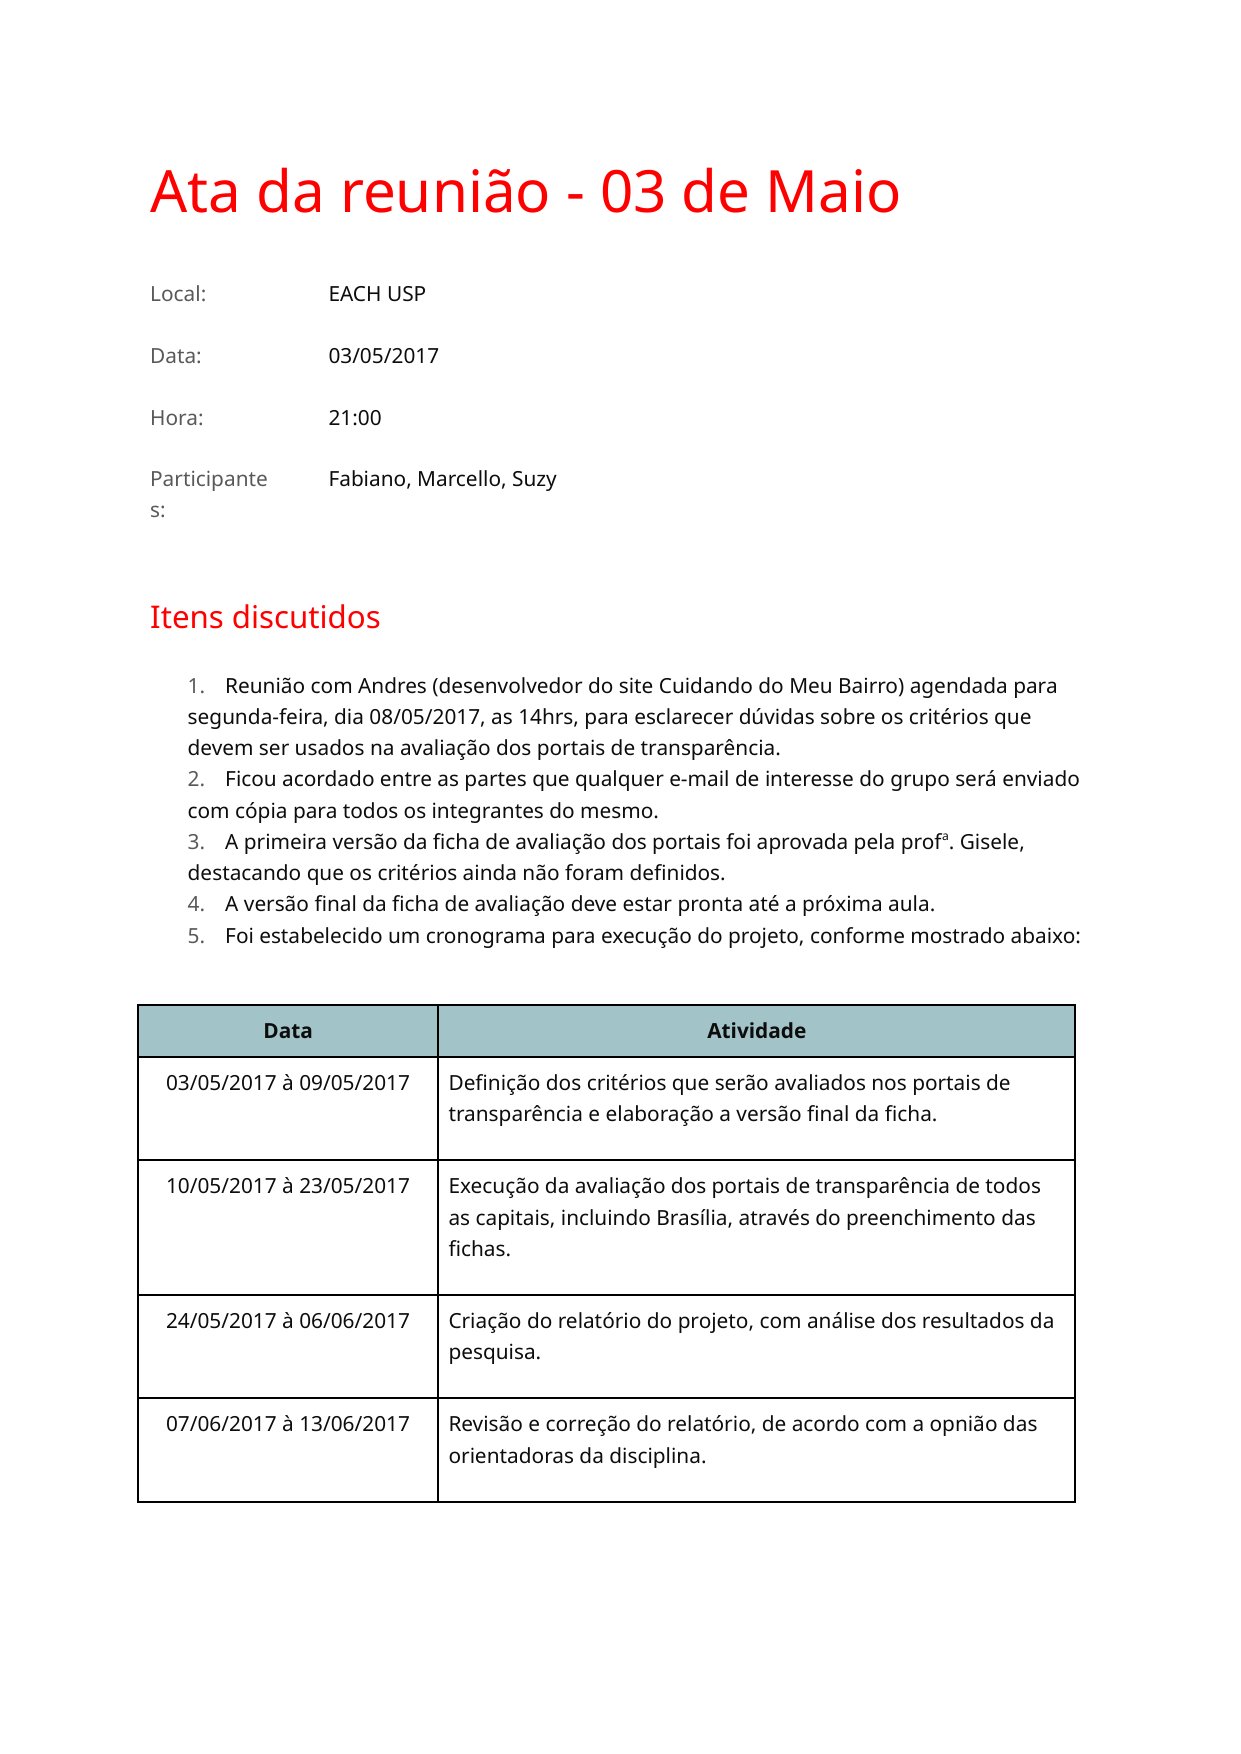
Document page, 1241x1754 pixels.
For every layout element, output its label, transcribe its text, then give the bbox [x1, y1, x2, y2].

table_header EACH USP [317, 279, 1189, 341]
list A versão final da ficha de avaliação deve estar pronta até a próxima aula. [187, 889, 1090, 918]
table_cell 07/06/2017 à 13/06/2017 [139, 1399, 437, 1501]
subtitle Itens discutidos [150, 595, 1090, 637]
table_header Local: [139, 279, 317, 341]
table_cell Criação do relatório do projeto, com análise dos resultados da pesquisa. [439, 1296, 1074, 1397]
table_cell 03/05/2017 [317, 341, 1189, 403]
table_cell Data: [139, 341, 317, 403]
table_cell 21:00 [317, 403, 1189, 464]
table_header Atividade [439, 1006, 1074, 1056]
table_cell Participantes: [139, 464, 317, 557]
table_cell Fabiano, Marcello, Suzy [317, 464, 1189, 557]
title Ata da reunião - 03 de Maio [150, 150, 1090, 229]
table_cell 24/05/2017 à 06/06/2017 [139, 1296, 437, 1397]
table_cell Revisão e correção do relatório, de acordo com a opnião das orientadoras da disciplina. [439, 1399, 1074, 1501]
list Foi estabelecido um cronograma para execução do projeto, conforme mostrado abaixo: [187, 921, 1090, 949]
table_cell 03/05/2017 à 09/05/2017 [139, 1058, 437, 1159]
list Reunião com Andres (desenvolvedor do site Cuidando do Meu Bairro) agendada para segunda-feira, dia 08/05/2017, as 14hrs, para esclarecer dúvidas sobre os critérios que devem ser usados na avaliação dos portais de transparência. [187, 671, 1090, 762]
list A primeira versão da ficha de avaliação dos portais foi aprovada pela profa. Gisele, destacando que os critérios ainda não foram definidos. [187, 827, 1090, 887]
table_cell Execução da avaliação dos portais de transparência de todos as capitais, incluindo Brasília, através do preenchimento das fichas. [439, 1161, 1074, 1294]
table_cell Definição dos critérios que serão avaliados nos portais de transparência e elaboração a versão final da ficha. [439, 1058, 1074, 1159]
list Ficou acordado entre as partes que qualquer e-mail de interesse do grupo será enviado com cópia para todos os integrantes do mesmo. [187, 764, 1090, 824]
table_cell 10/05/2017 à 23/05/2017 [139, 1161, 437, 1294]
table_header Data [139, 1006, 437, 1056]
table_cell Hora: [139, 403, 317, 464]
